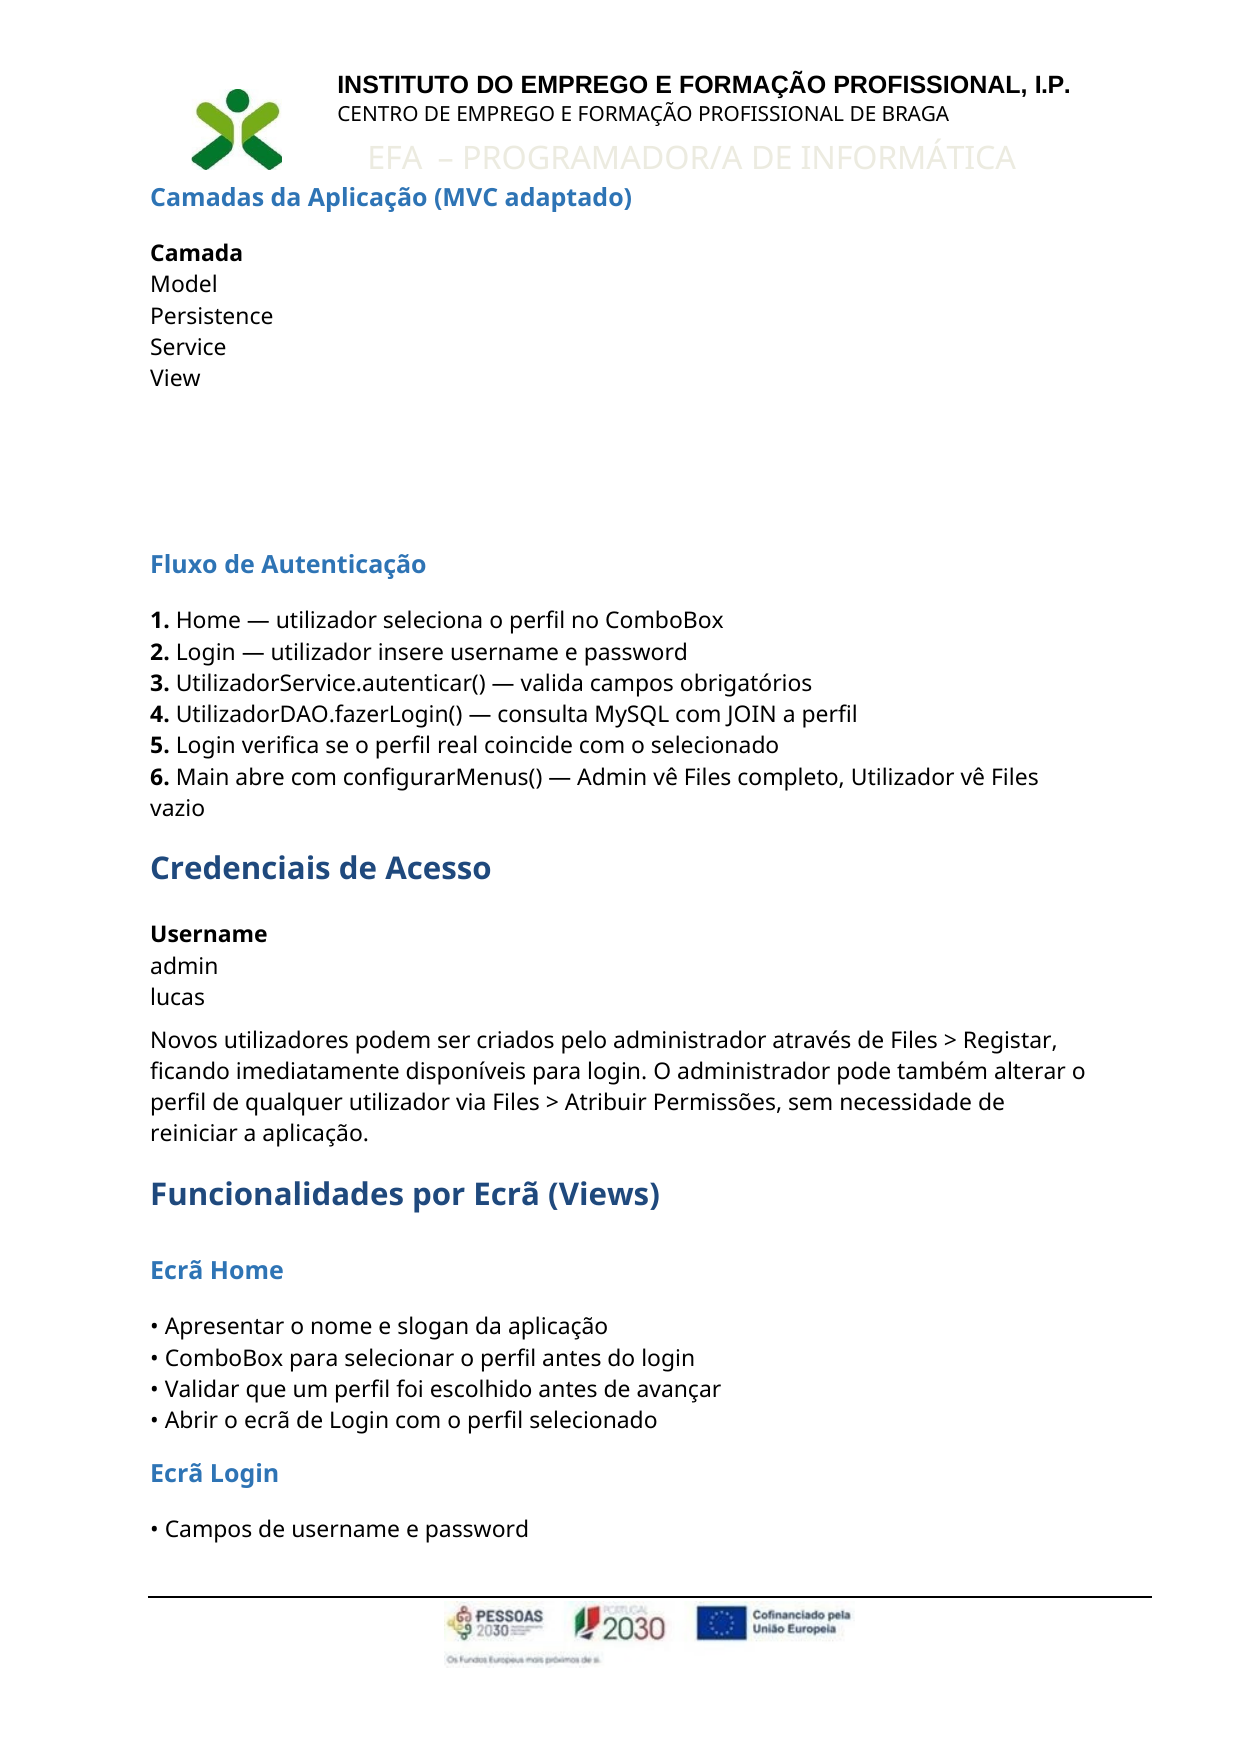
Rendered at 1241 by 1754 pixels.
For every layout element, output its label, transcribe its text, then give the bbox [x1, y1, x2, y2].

picture [444, 1601, 855, 1668]
text • ComboBox para selecionar o perfil antes do login [150, 1342, 1095, 1373]
table_header Camada [150, 237, 1095, 268]
text 1. Home — utilizador seleciona o perfil no ComboBox [150, 604, 1095, 636]
subtitle Funcionalidades por Ecrã (Views) [150, 1172, 1095, 1214]
text 3. UtilizadorService.autenticar() — valida campos obrigatórios [150, 667, 1095, 698]
table_cell admin [150, 950, 1095, 981]
text 2. Login — utilizador insere username e password [150, 636, 1095, 667]
text • Abrir o ecrã de Login com o perfil selecionado [150, 1404, 1095, 1435]
text Novos utilizadores podem ser criados pelo administrador através de Files > Registar, ficando imediatamente disponíveis para login. O administrador pode também alterar o perfil de qualquer utilizador via Files > Atribuir Permissões, sem necessidade de reiniciar a aplicação. [150, 1023, 1095, 1148]
text 6. Main abre com configurarMenus() — Admin vê Files completo, Utilizador vê Files vazio [150, 761, 1095, 823]
table_header Username [150, 919, 1095, 950]
subtitle Ecrã Login [150, 1456, 1095, 1489]
subtitle Credenciais de Acesso [150, 846, 1095, 889]
table_cell Service [150, 331, 1095, 362]
text • Apresentar o nome e slogan da aplicação [150, 1310, 1095, 1342]
picture [191, 89, 282, 170]
table_cell View [150, 362, 1095, 393]
text 5. Login verifica se o perfil real coincide com o selecionado [150, 729, 1095, 761]
text • Campos de username e password [150, 1513, 1095, 1544]
subtitle Fluxo de Autenticação [150, 547, 1095, 581]
table_cell Persistence [150, 300, 1095, 331]
text • Validar que um perfil foi escolhido antes de avançar [150, 1373, 1095, 1404]
table_cell Model [150, 269, 1095, 300]
table_cell lucas [150, 981, 1095, 1012]
subtitle Ecrã Home [150, 1253, 1095, 1287]
text 4. UtilizadorDAO.fazerLogin() — consulta MySQL com JOIN a perfil [150, 698, 1095, 729]
subtitle Camadas da Aplicação (MVC adaptado) [150, 179, 1095, 213]
